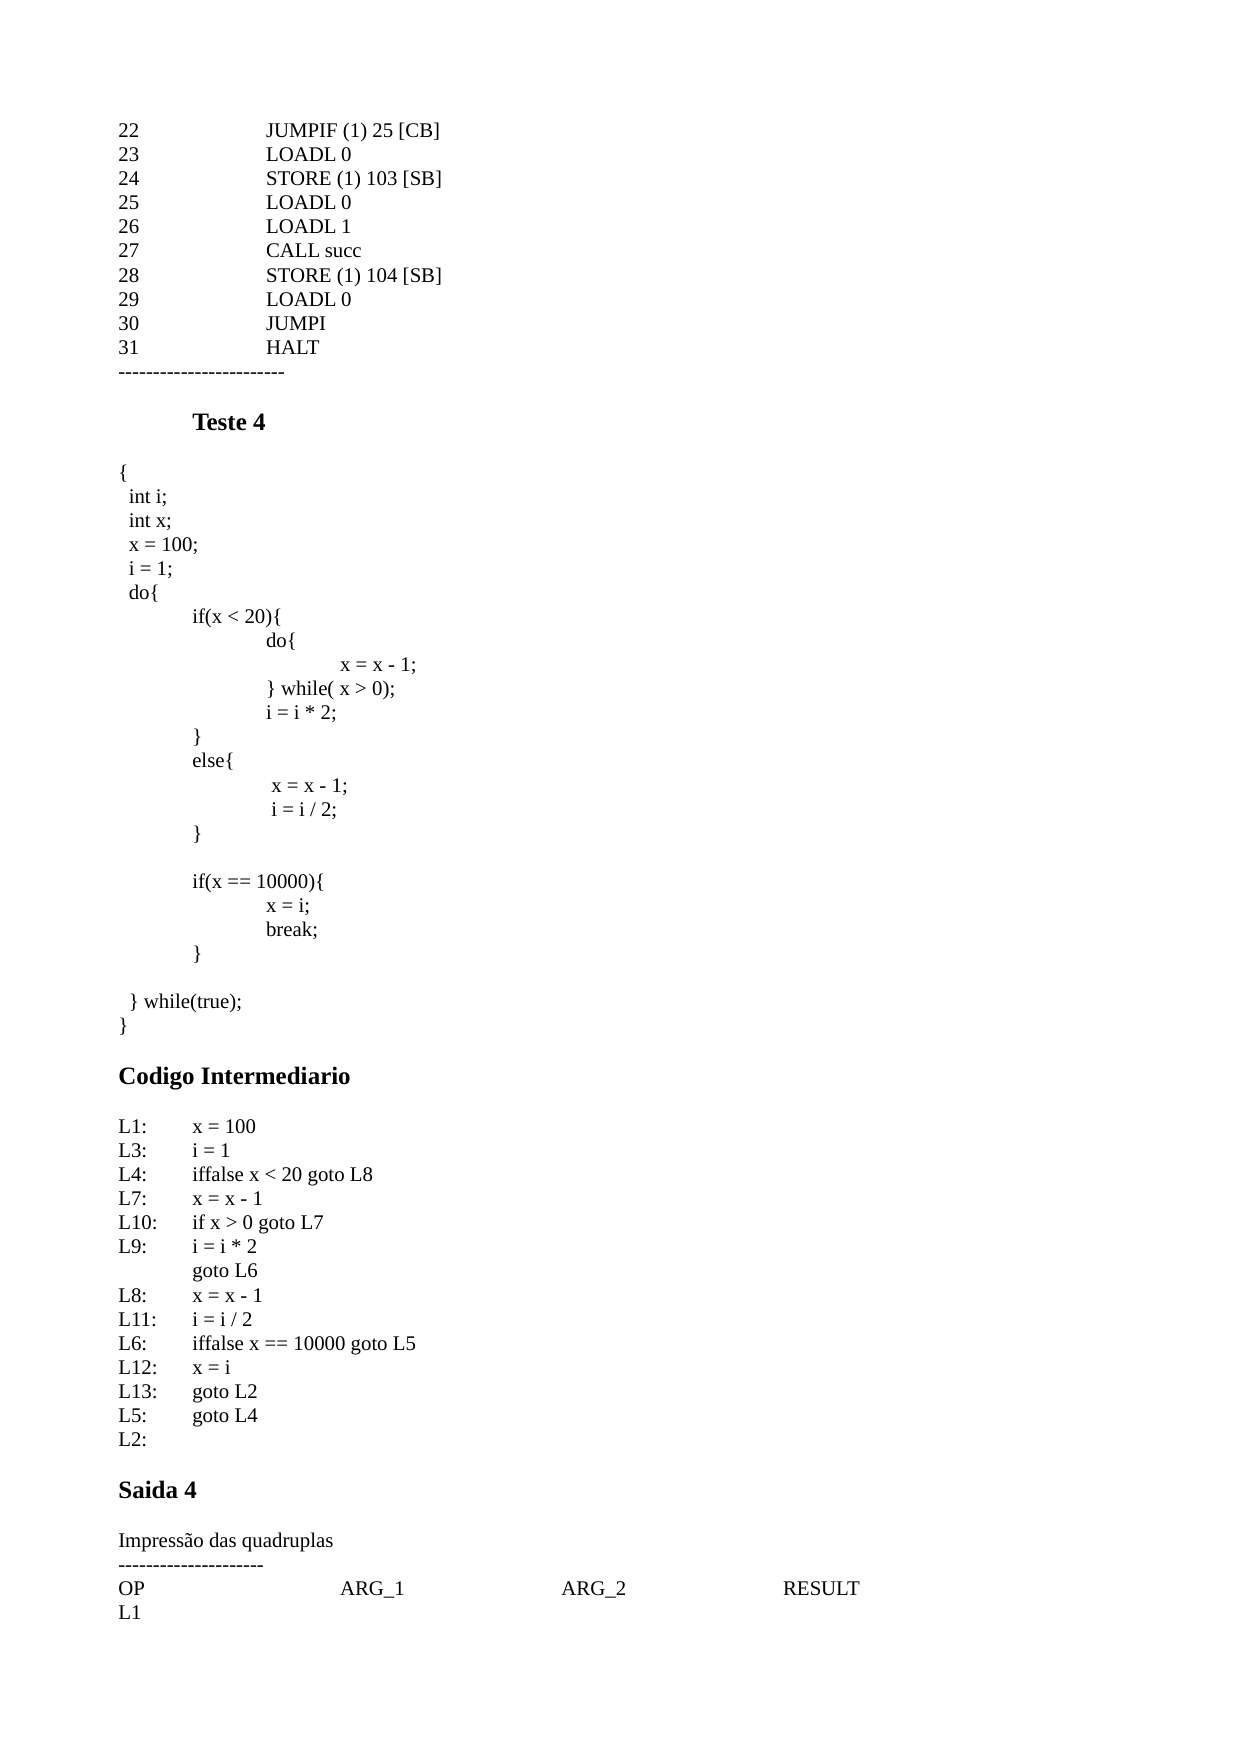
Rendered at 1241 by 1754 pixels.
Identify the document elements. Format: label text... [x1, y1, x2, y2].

text do{ [118, 628, 1122, 652]
text else{ [118, 748, 1122, 772]
text x = x - 1; [118, 652, 1122, 676]
text L4: iffalse x < 20 goto L8 [118, 1162, 1122, 1186]
text } while(true); [118, 989, 1122, 1013]
text 24 STORE (1) 103 [SB] [118, 166, 1122, 190]
text Impressão das quadruplas [118, 1528, 1122, 1552]
text 23 LOADL 0 [118, 142, 1122, 166]
text L9: i = i * 2 [118, 1234, 1122, 1258]
text do{ [118, 580, 1122, 604]
text int i; [118, 484, 1122, 508]
text 29 LOADL 0 [118, 287, 1122, 311]
text } while( x > 0); [118, 676, 1122, 700]
text if(x == 10000){ [118, 869, 1122, 893]
text Codigo Intermediario [118, 1061, 1122, 1090]
text } [118, 724, 1122, 748]
text int x; [118, 508, 1122, 532]
text L13: goto L2 [118, 1379, 1122, 1403]
text if(x < 20){ [118, 604, 1122, 628]
text x = 100; [118, 532, 1122, 556]
text L12: x = i [118, 1355, 1122, 1379]
text x = x - 1; [118, 772, 1122, 797]
text break; [118, 917, 1122, 941]
text x = i; [118, 893, 1122, 917]
text L2: [118, 1427, 1122, 1451]
text L10: if x > 0 goto L7 [118, 1210, 1122, 1234]
text 25 LOADL 0 [118, 190, 1122, 214]
text OP ARG_1 ARG_2 RESULT [118, 1576, 1122, 1600]
text L11: i = i / 2 [118, 1307, 1122, 1331]
text ------------------------ [118, 359, 1122, 383]
text { [118, 460, 1122, 484]
text Saida 4 [118, 1475, 1122, 1504]
text 30 JUMPI [118, 311, 1122, 335]
text i = i / 2; [118, 797, 1122, 821]
text 26 LOADL 1 [118, 214, 1122, 238]
text --------------------- [118, 1552, 1122, 1576]
text i = i * 2; [118, 700, 1122, 724]
text } [118, 941, 1122, 965]
text } [118, 821, 1122, 845]
text L1: x = 100 [118, 1114, 1122, 1138]
text 22 JUMPIF (1) 25 [CB] [118, 118, 1122, 142]
text L7: x = x - 1 [118, 1186, 1122, 1210]
text L6: iffalse x == 10000 goto L5 [118, 1331, 1122, 1355]
text L3: i = 1 [118, 1138, 1122, 1162]
text 28 STORE (1) 104 [SB] [118, 262, 1122, 287]
text L1 [118, 1600, 1122, 1624]
text L5: goto L4 [118, 1403, 1122, 1427]
text L8: x = x - 1 [118, 1282, 1122, 1307]
text 31 HALT [118, 335, 1122, 359]
text i = 1; [118, 556, 1122, 580]
text goto L6 [118, 1258, 1122, 1282]
text 27 CALL succ [118, 238, 1122, 262]
text } [118, 1013, 1122, 1037]
text Teste 4 [118, 407, 1122, 436]
